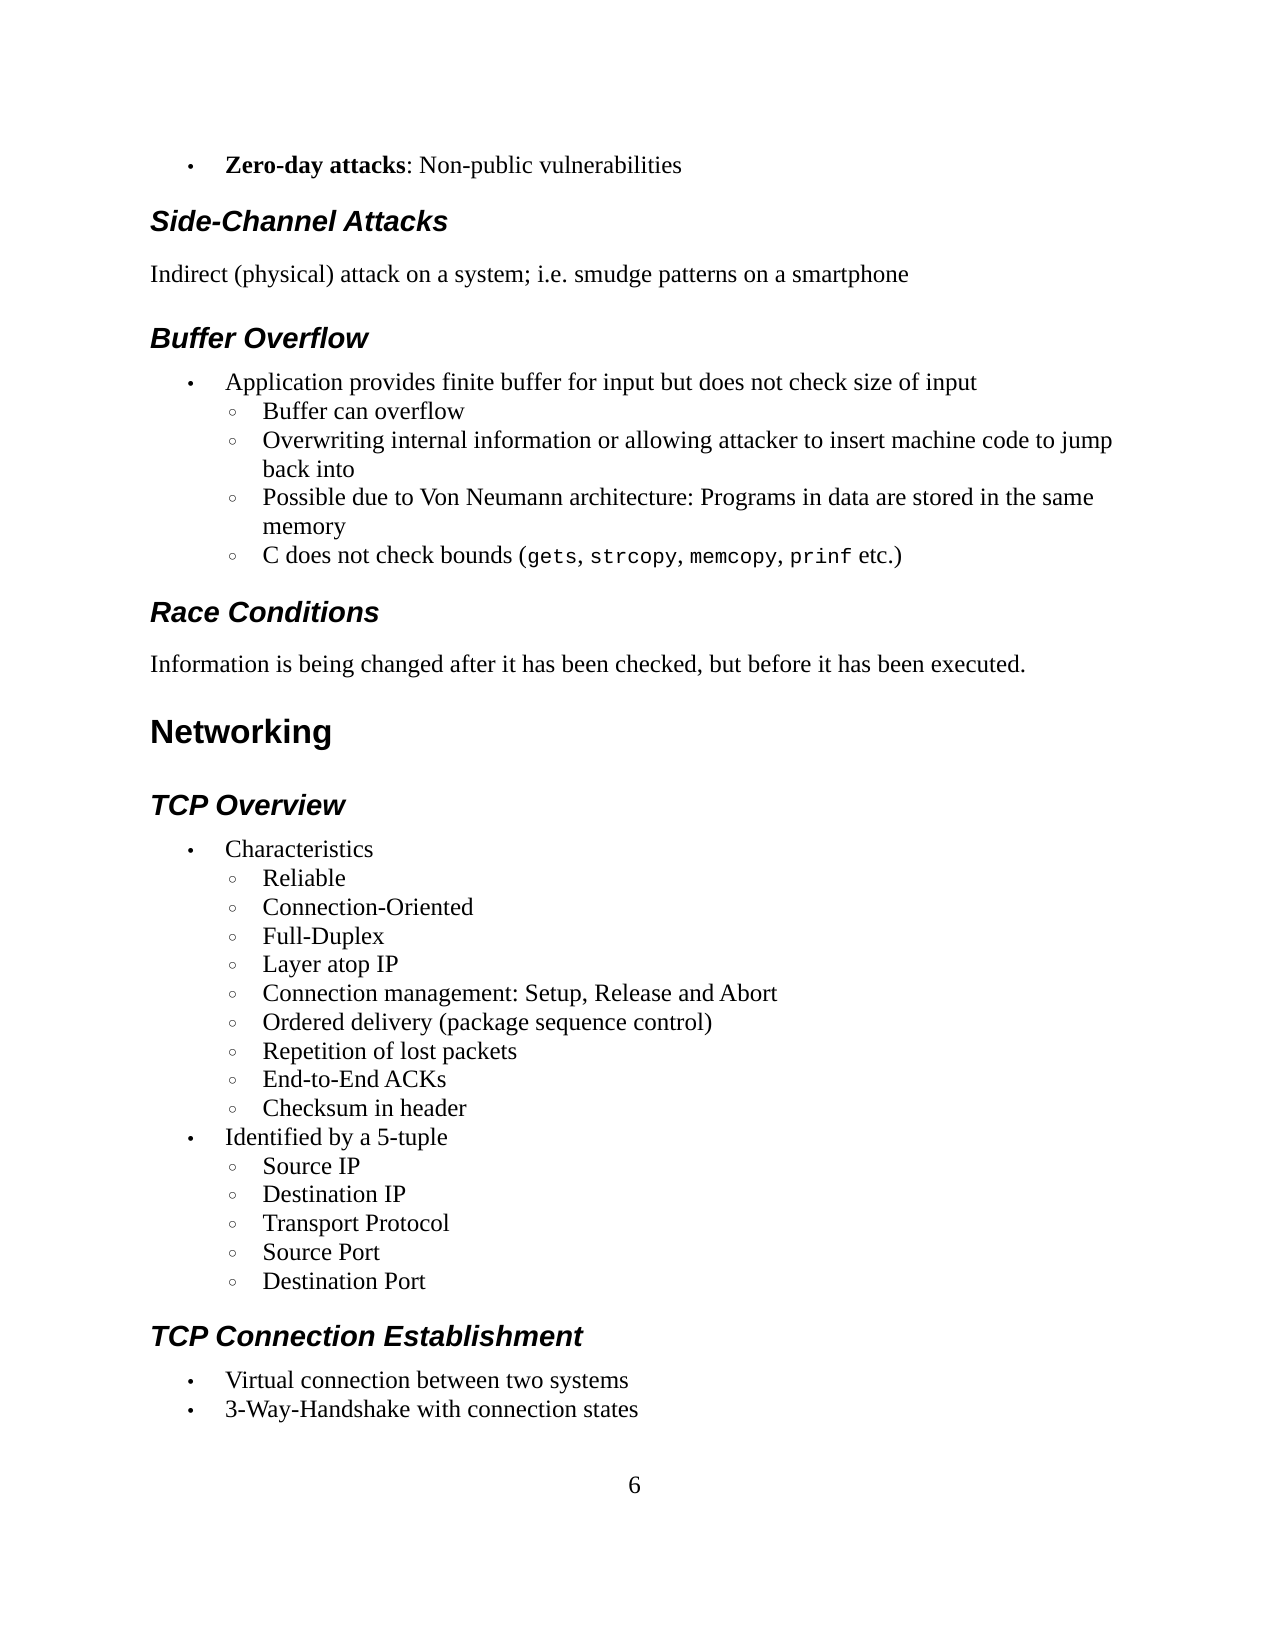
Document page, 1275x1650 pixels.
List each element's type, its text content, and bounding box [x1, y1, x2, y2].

text Indirect (physical) attack on a system; i.e. smudge patterns on a smartphone [150, 259, 1125, 287]
list Identified by a 5-tuple [187, 1122, 1125, 1151]
list End-to-End ACKs [225, 1064, 1125, 1093]
subtitle Side-Channel Attacks [150, 204, 1125, 237]
subtitle TCP Overview [150, 788, 1125, 822]
list Ordered delivery (package sequence control) [225, 1007, 1125, 1036]
list Reliable [225, 863, 1125, 892]
list Full-Duplex [225, 921, 1125, 949]
subtitle Race Conditions [150, 594, 1125, 628]
text Information is being changed after it has been checked, but before it has been executed. [150, 649, 1125, 678]
subtitle Buffer Overflow [150, 321, 1125, 355]
subtitle TCP Connection Establishment [150, 1319, 1125, 1353]
list Buffer can overflow [225, 396, 1125, 425]
list Application provides finite buffer for input but does not check size of input [187, 367, 1125, 396]
list Repetition of lost packets [225, 1036, 1125, 1064]
list Virtual connection between two systems [187, 1366, 1125, 1394]
list Overwriting internal information or allowing attacker to insert machine code to jump back into [225, 425, 1125, 482]
list Destination Port [225, 1266, 1125, 1294]
subtitle Networking [150, 712, 1125, 751]
list Source IP [225, 1151, 1125, 1179]
list 3-Way-Handshake with connection states [187, 1394, 1125, 1423]
list Connection-Oriented [225, 892, 1125, 921]
list Characteristics [187, 834, 1125, 863]
list Source Port [225, 1237, 1125, 1266]
list Zero-day attacks: Non-public vulnerabilities [187, 150, 1125, 179]
list Layer atop IP [225, 949, 1125, 978]
list Checksum in header [225, 1093, 1125, 1122]
list C does not check bounds (gets, strcopy, memcopy, prinf etc.) [225, 540, 1125, 569]
list Transport Protocol [225, 1208, 1125, 1237]
list Destination IP [225, 1179, 1125, 1208]
list Possible due to Von Neumann architecture: Programs in data are stored in the same memory [225, 482, 1125, 540]
list Connection management: Setup, Release and Abort [225, 978, 1125, 1007]
